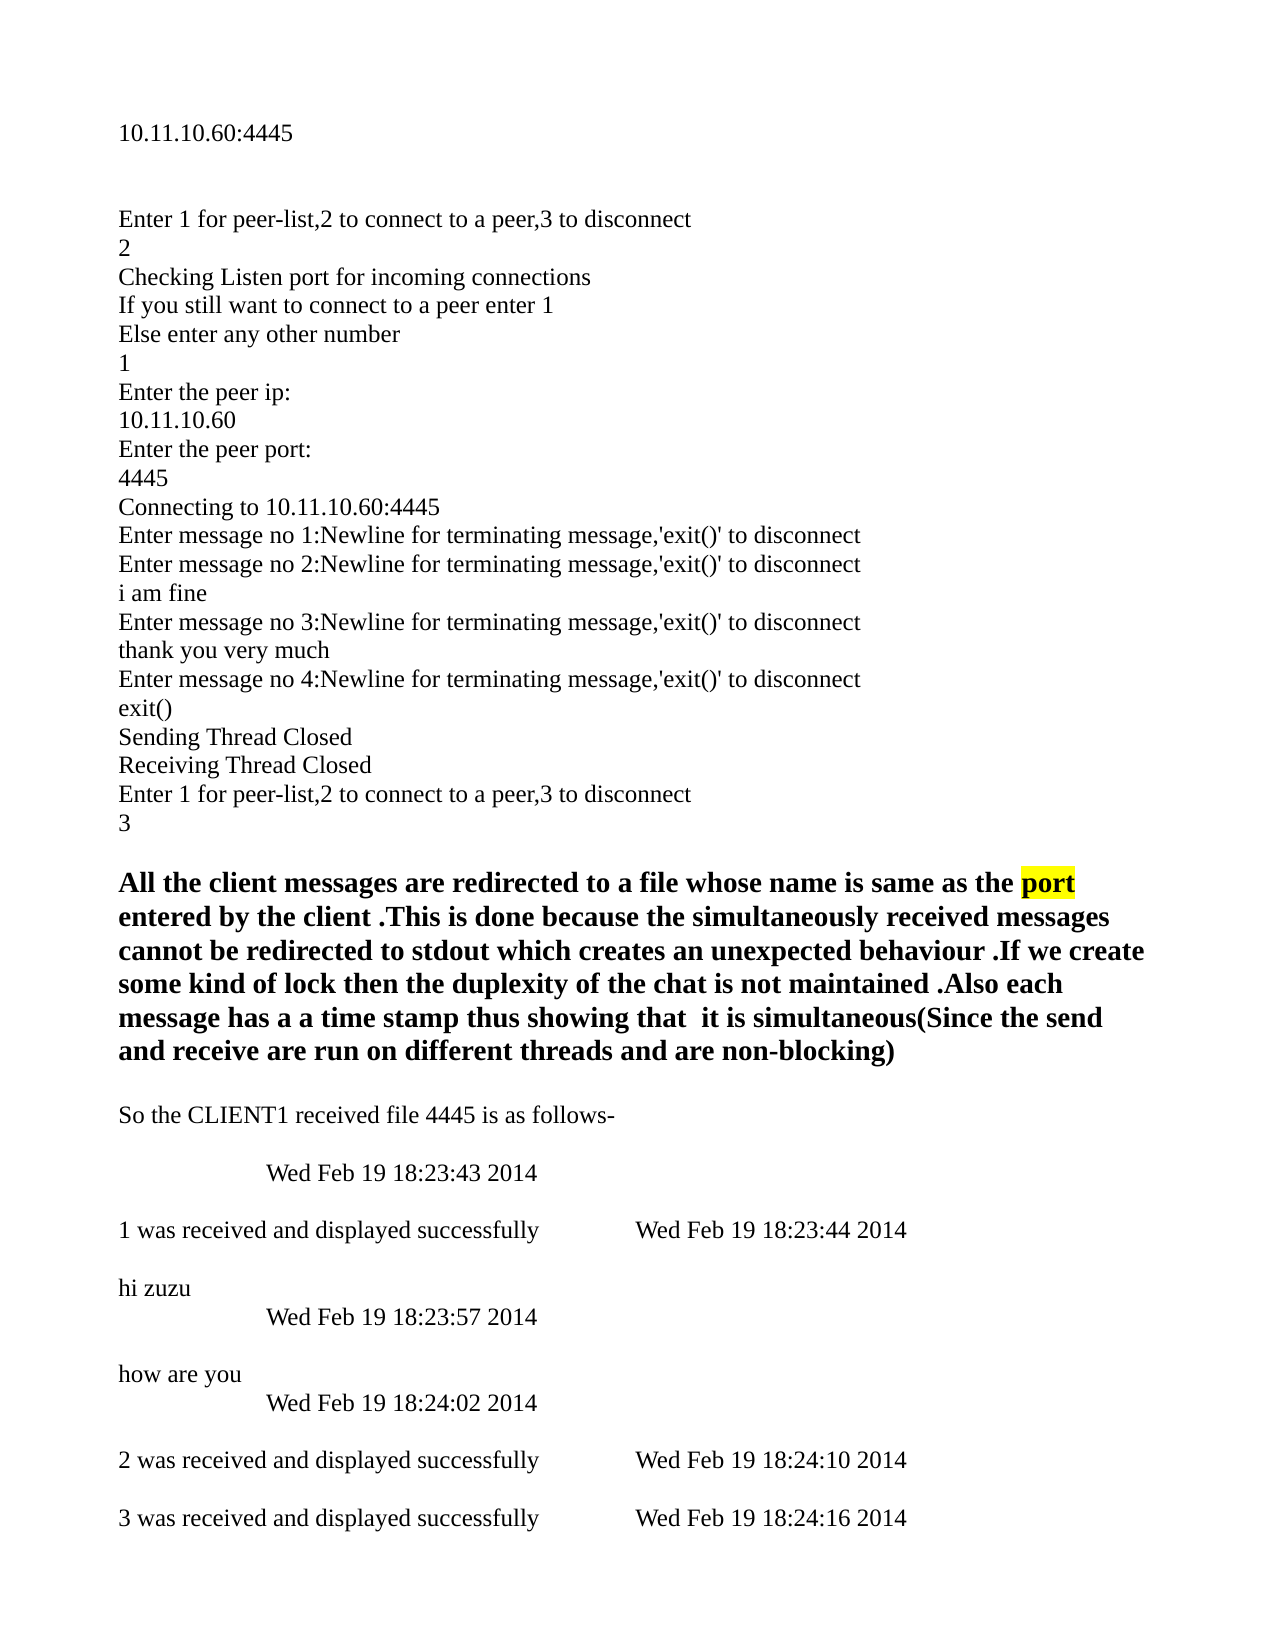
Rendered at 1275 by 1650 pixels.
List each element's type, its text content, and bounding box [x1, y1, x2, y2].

text exit() [118, 693, 1157, 722]
text Else enter any other number [118, 319, 1157, 348]
text Connecting to 10.11.10.60:4445 [118, 492, 1157, 521]
text Enter message no 3:Newline for terminating message,'exit()' to disconnect [118, 607, 1157, 636]
text hi zuzu [118, 1273, 1157, 1302]
text thank you very much [118, 636, 1157, 664]
text 4445 [118, 463, 1157, 492]
text Wed Feb 19 18:24:02 2014 [118, 1388, 1157, 1417]
text Sending Thread Closed [118, 722, 1157, 751]
text 3 [118, 808, 1157, 837]
text 2 [118, 233, 1157, 262]
text Wed Feb 19 18:23:57 2014 [118, 1302, 1157, 1330]
text Enter 1 for peer-list,2 to connect to a peer,3 to disconnect [118, 204, 1157, 233]
text All the client messages are redirected to a file whose name is same as the port entered by the client .This is done because the simultaneously received messages cannot be redirected to stdout which creates an unexpected behaviour .If we create some kind of lock then the duplexity of the chat is not maintained .Also each message has a a time stamp thus showing that it is simultaneous(Since the send and receive are run on different threads and are non-blocking) [118, 866, 1157, 1067]
text Enter message no 2:Newline for terminating message,'exit()' to disconnect [118, 549, 1157, 578]
text 10.11.10.60 [118, 406, 1157, 434]
text Enter the peer ip: [118, 377, 1157, 406]
text 1 [118, 348, 1157, 377]
text So the CLIENT1 received file 4445 is as follows- [118, 1100, 1157, 1129]
text 10.11.10.60:4445 [118, 118, 1157, 147]
text Receiving Thread Closed [118, 751, 1157, 779]
text Enter message no 1:Newline for terminating message,'exit()' to disconnect [118, 521, 1157, 549]
text 3 was received and displayed successfully Wed Feb 19 18:24:16 2014 [118, 1503, 1157, 1532]
text Wed Feb 19 18:23:43 2014 [118, 1158, 1157, 1187]
text If you still want to connect to a peer enter 1 [118, 291, 1157, 319]
text 2 was received and displayed successfully Wed Feb 19 18:24:10 2014 [118, 1445, 1157, 1474]
text Enter the peer port: [118, 434, 1157, 463]
text Enter 1 for peer-list,2 to connect to a peer,3 to disconnect [118, 779, 1157, 808]
text 1 was received and displayed successfully Wed Feb 19 18:23:44 2014 [118, 1215, 1157, 1244]
text i am fine [118, 578, 1157, 607]
text how are you [118, 1359, 1157, 1388]
text Enter message no 4:Newline for terminating message,'exit()' to disconnect [118, 664, 1157, 693]
text Checking Listen port for incoming connections [118, 262, 1157, 291]
